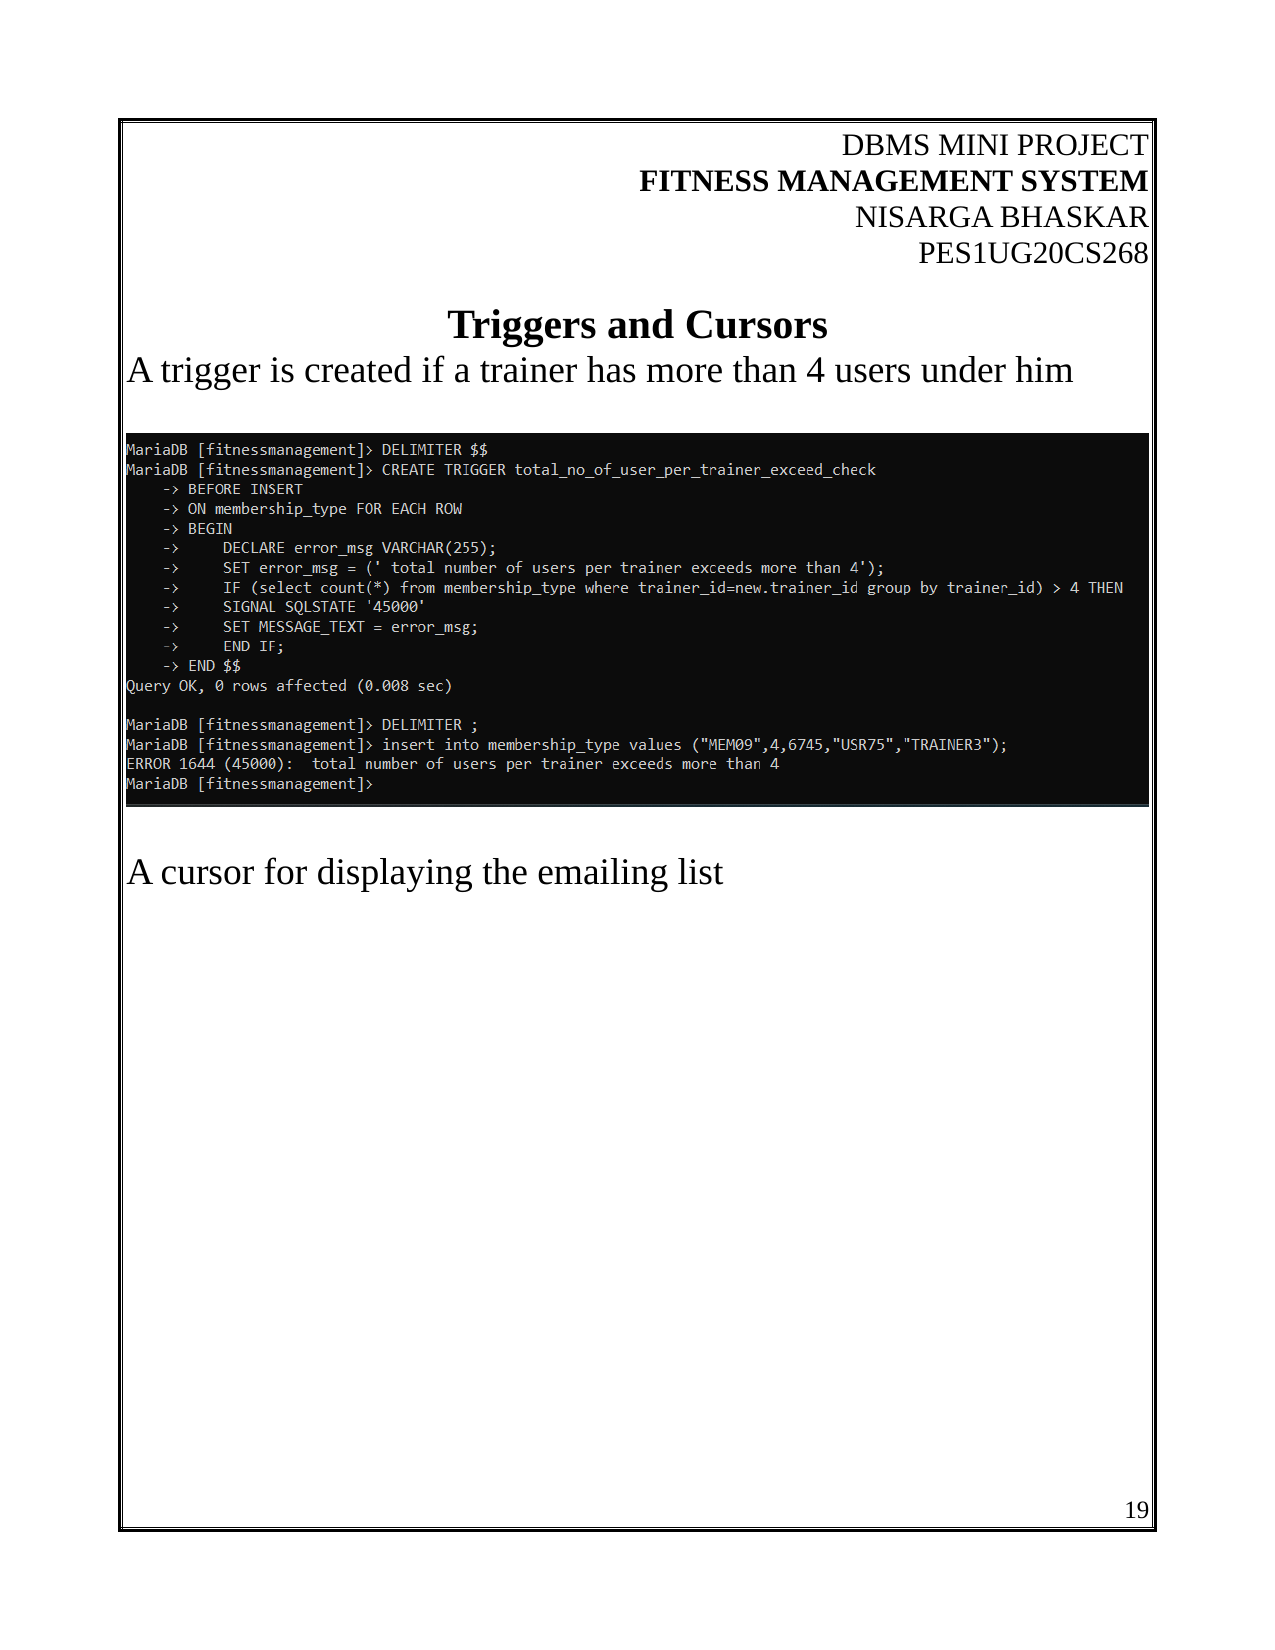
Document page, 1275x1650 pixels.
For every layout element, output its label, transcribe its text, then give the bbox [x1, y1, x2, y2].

text A cursor for displaying the emailing list [126, 850, 1149, 893]
text Triggers and Cursors [126, 299, 1149, 347]
picture [126, 433, 1149, 807]
text A trigger is created if a trainer has more than 4 users under him [126, 347, 1149, 390]
